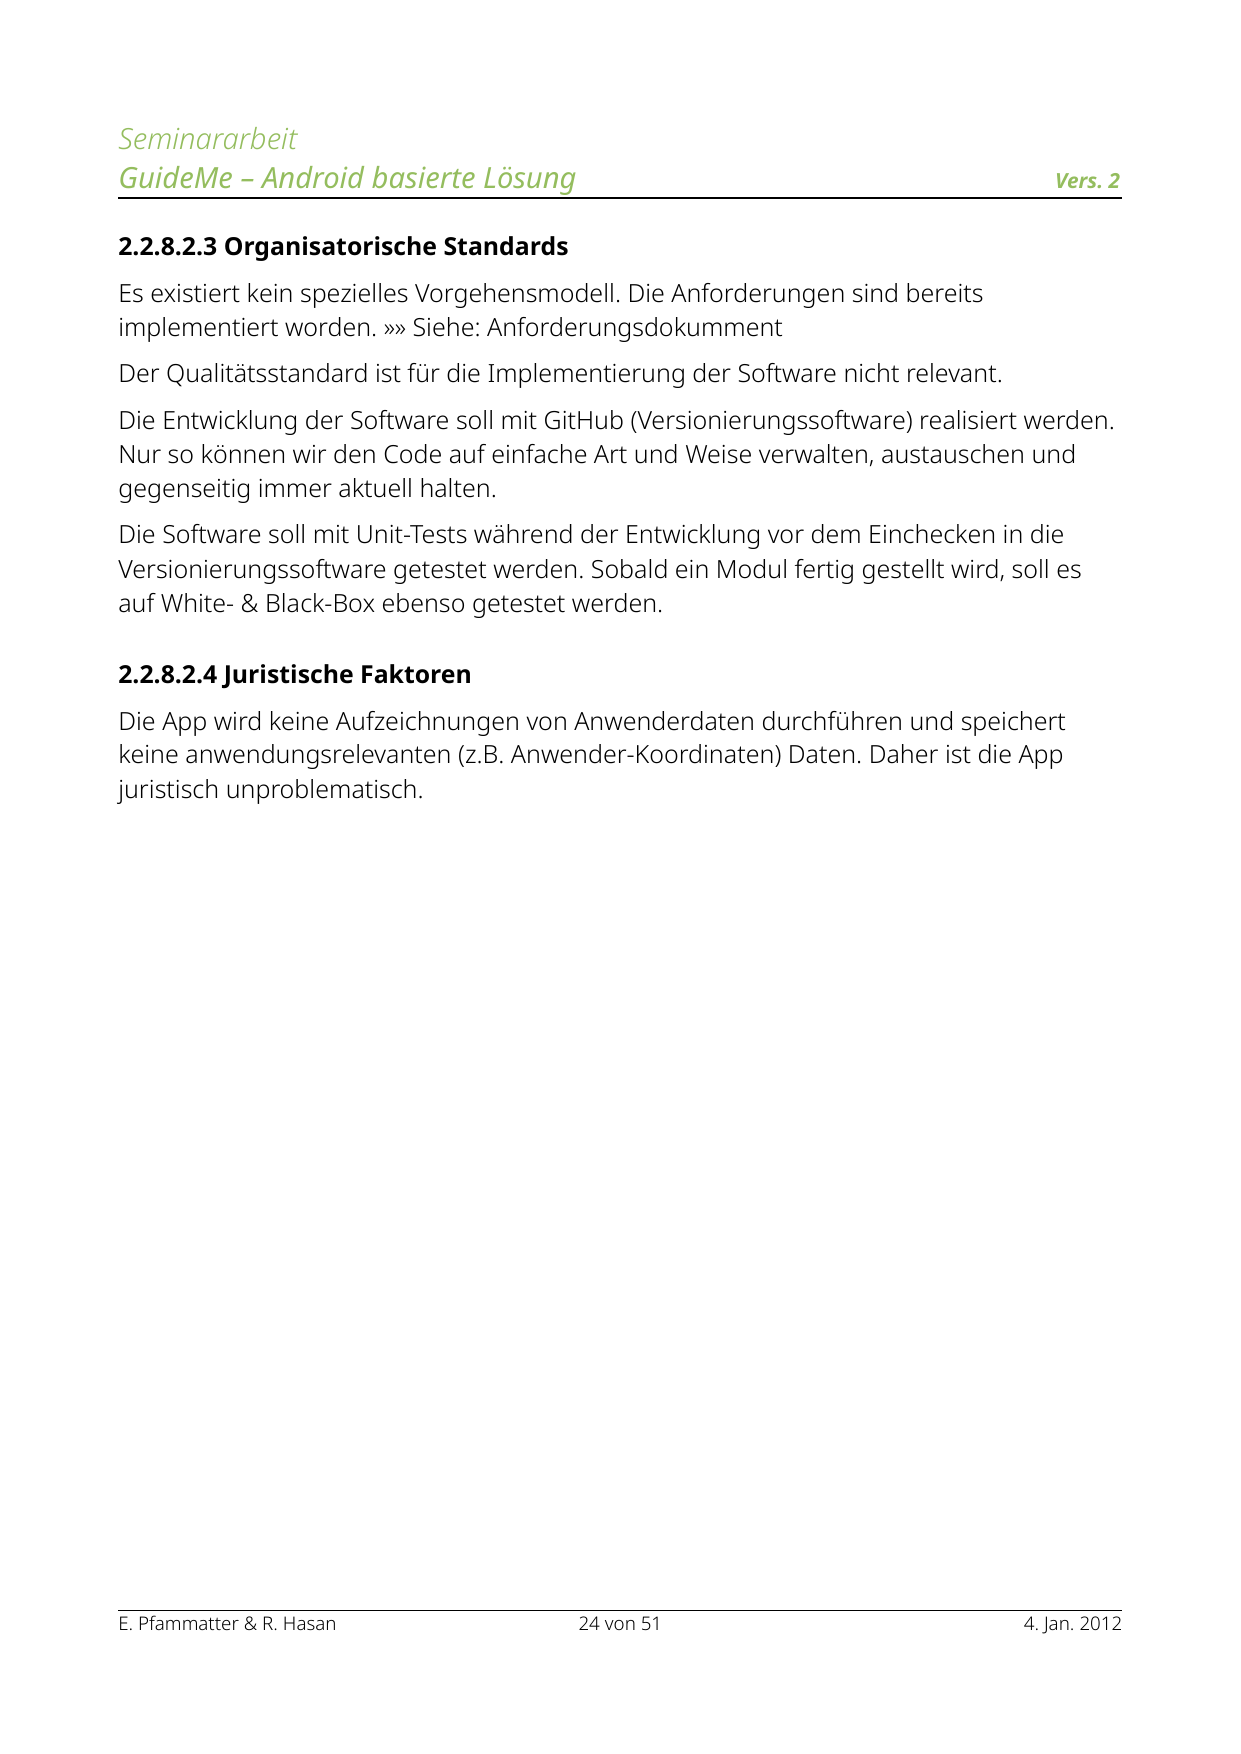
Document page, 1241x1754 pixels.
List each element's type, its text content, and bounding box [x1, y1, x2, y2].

text Die App wird keine Aufzeichnungen von Anwenderdaten durchführen und speichert keine anwendungsrelevanten (z.B. Anwender-Koordinaten) Daten. Daher ist die App juristisch unproblematisch. [118, 703, 1122, 805]
subtitle 2.2.8.2.3 Organisatorische Standards [118, 229, 1122, 263]
subtitle 2.2.8.2.4 Juristische Faktoren [118, 657, 1122, 691]
text Es existiert kein spezielles Vorgehensmodell. Die Anforderungen sind bereits implementiert worden. »» Siehe: Anforderungsdokumment [118, 275, 1122, 343]
text Der Qualitätsstandard ist für die Implementierung der Software nicht relevant. [118, 356, 1122, 390]
text Die Entwicklung der Software soll mit GitHub (Versionierungssoftware) realisiert werden. Nur so können wir den Code auf einfache Art und Weise verwalten, austauschen und gegenseitig immer aktuell halten. [118, 402, 1122, 505]
text Die Software soll mit Unit-Tests während der Entwicklung vor dem Einchecken in die Versionierungssoftware getestet werden. Sobald ein Modul fertig gestellt wird, soll es auf White- & Black-Box ebenso getestet werden. [118, 517, 1122, 619]
